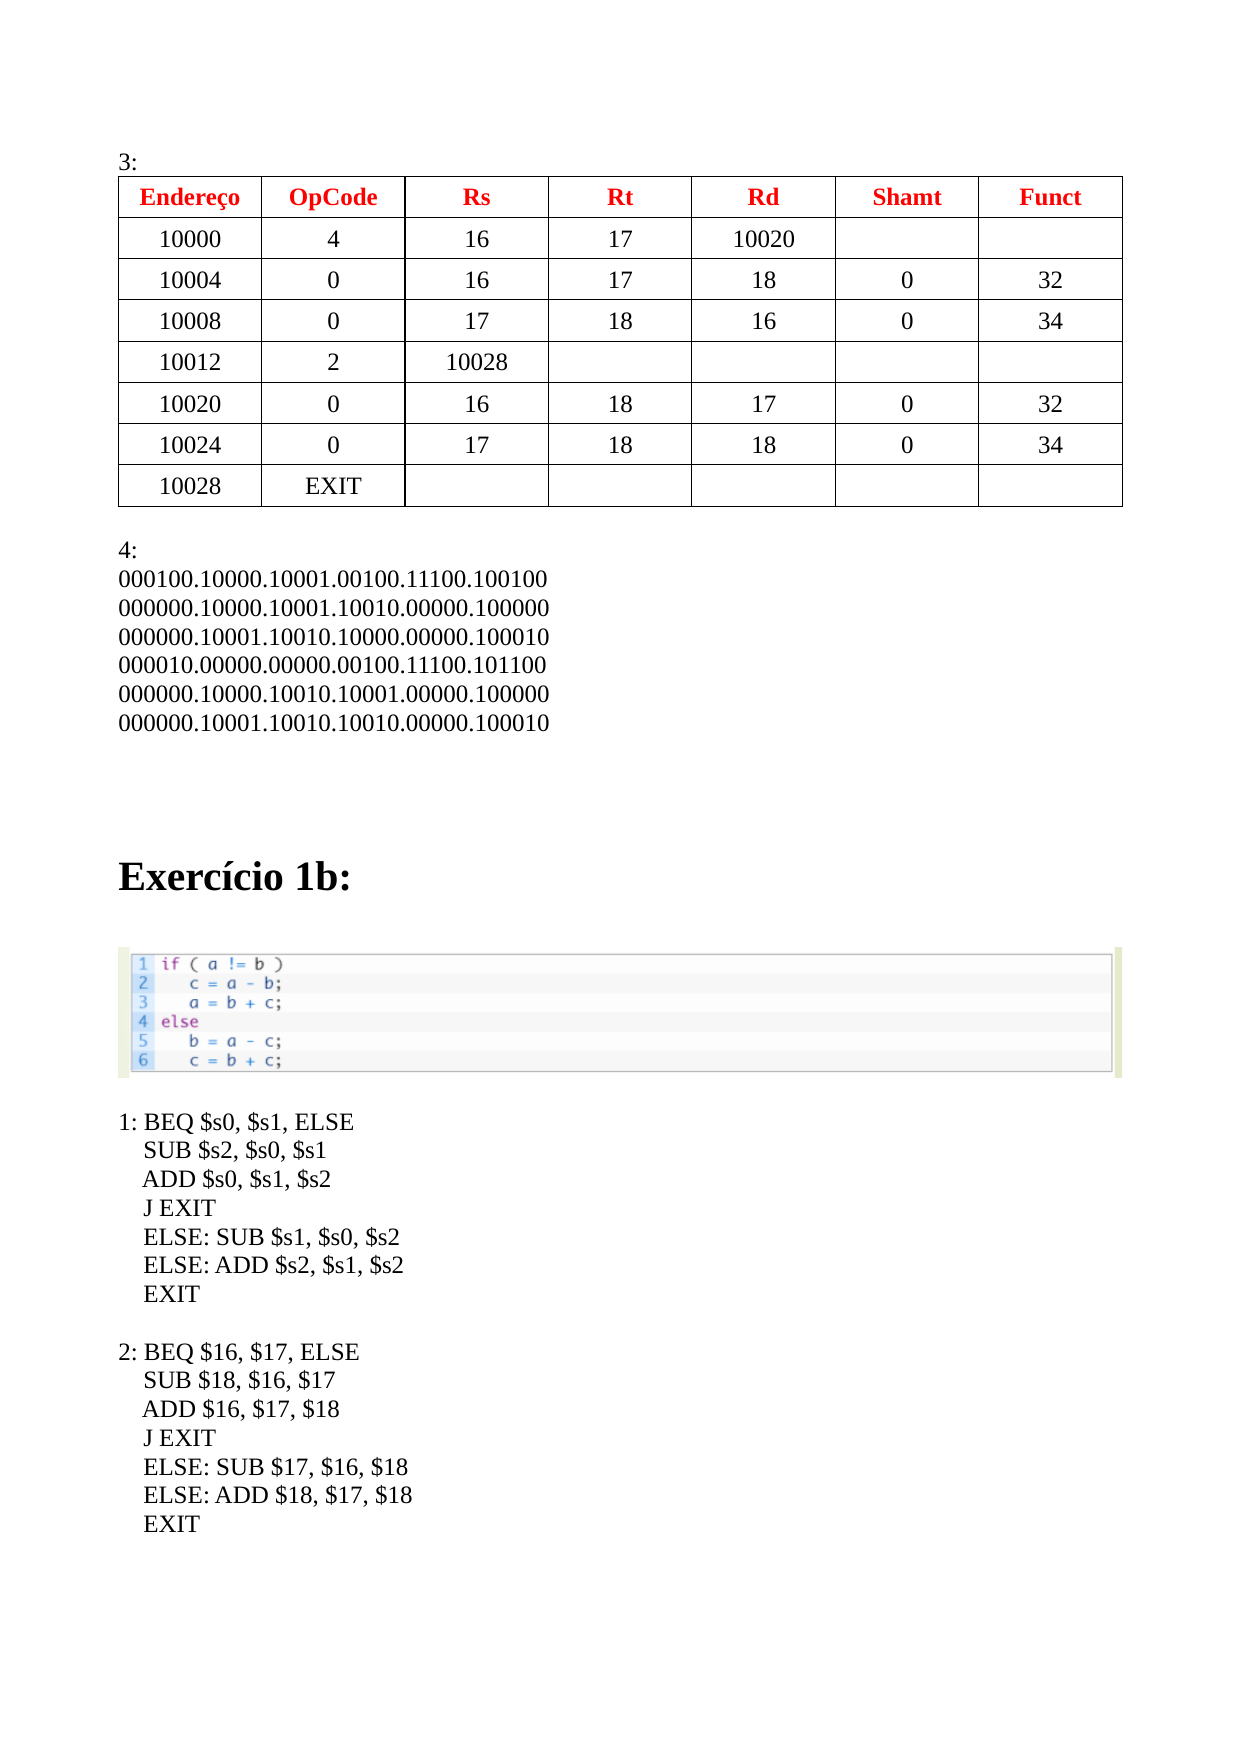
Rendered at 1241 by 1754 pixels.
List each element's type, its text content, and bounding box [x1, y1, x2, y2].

text 2: BEQ $16, $17, ELSE [118, 1337, 1122, 1366]
table_cell [549, 342, 691, 382]
table_cell 34 [979, 424, 1122, 464]
table_cell 0 [262, 300, 404, 341]
table_cell EXIT [262, 465, 404, 506]
table_cell 32 [979, 259, 1122, 299]
text 1: BEQ $s0, $s1, ELSE [118, 1107, 1122, 1136]
text ELSE: ADD $18, $17, $18 [118, 1481, 1122, 1509]
table_cell [406, 465, 548, 506]
table_cell [979, 465, 1122, 506]
table_cell 10028 [406, 342, 548, 382]
table_cell 0 [836, 424, 978, 464]
text ELSE: SUB $s1, $s0, $s2 [118, 1222, 1122, 1251]
table_cell 17 [692, 383, 835, 423]
table_cell 10020 [692, 218, 835, 258]
table_cell 10000 [119, 218, 261, 258]
table_cell 16 [406, 383, 548, 423]
table_cell 0 [836, 383, 978, 423]
text SUB $s2, $s0, $s1 [118, 1136, 1122, 1164]
table_header Funct [979, 177, 1122, 217]
text J EXIT [118, 1423, 1122, 1452]
table_header Rd [692, 177, 835, 217]
text 000000.10000.10010.10001.00000.100000 [118, 679, 1122, 708]
table_cell [836, 218, 978, 258]
text Exercício 1b: [118, 852, 1122, 899]
table_cell [979, 218, 1122, 258]
table_cell 18 [549, 300, 691, 341]
table_cell 0 [262, 383, 404, 423]
table_cell 17 [549, 259, 691, 299]
table_cell 17 [406, 300, 548, 341]
text 4: [118, 535, 1122, 564]
table_cell 0 [836, 300, 978, 341]
table_cell 16 [406, 259, 548, 299]
text ELSE: SUB $17, $16, $18 [118, 1452, 1122, 1481]
text ADD $s0, $s1, $s2 [118, 1164, 1122, 1193]
table_header Shamt [836, 177, 978, 217]
table_cell 0 [836, 259, 978, 299]
text EXIT [118, 1279, 1122, 1308]
table_header Rs [406, 177, 548, 217]
text EXIT [118, 1509, 1122, 1538]
text 000000.10000.10001.10010.00000.100000 [118, 593, 1122, 622]
table_cell 10012 [119, 342, 261, 382]
text ELSE: ADD $s2, $s1, $s2 [118, 1251, 1122, 1279]
text 000010.00000.00000.00100.11100.101100 [118, 650, 1122, 679]
table_header Rt [549, 177, 691, 217]
table_cell 0 [262, 424, 404, 464]
table_cell 32 [979, 383, 1122, 423]
text 000000.10001.10010.10000.00000.100010 [118, 622, 1122, 650]
table_cell [549, 465, 691, 506]
table_cell 10008 [119, 300, 261, 341]
table_cell 10024 [119, 424, 261, 464]
table_header OpCode [262, 177, 404, 217]
table_header Endereço [119, 177, 261, 217]
table_cell 18 [692, 424, 835, 464]
text 000100.10000.10001.00100.11100.100100 [118, 564, 1122, 593]
table_cell 10028 [119, 465, 261, 506]
table_cell 18 [549, 424, 691, 464]
table_cell 18 [692, 259, 835, 299]
table_cell [692, 465, 835, 506]
table_cell 4 [262, 218, 404, 258]
table_cell 10004 [119, 259, 261, 299]
table_cell [692, 342, 835, 382]
table_cell [836, 465, 978, 506]
table_cell 17 [549, 218, 691, 258]
text SUB $18, $16, $17 [118, 1366, 1122, 1394]
table_cell 17 [406, 424, 548, 464]
table_cell [836, 342, 978, 382]
table_cell 18 [549, 383, 691, 423]
table_cell 16 [406, 218, 548, 258]
table_cell 2 [262, 342, 404, 382]
picture [118, 947, 1123, 1078]
table_cell 10020 [119, 383, 261, 423]
text 000000.10001.10010.10010.00000.100010 [118, 708, 1122, 737]
text 3: [118, 147, 1122, 176]
text ADD $16, $17, $18 [118, 1394, 1122, 1423]
table_cell [979, 342, 1122, 382]
table_cell 34 [979, 300, 1122, 341]
table_cell 0 [262, 259, 404, 299]
table_cell 16 [692, 300, 835, 341]
text J EXIT [118, 1193, 1122, 1222]
